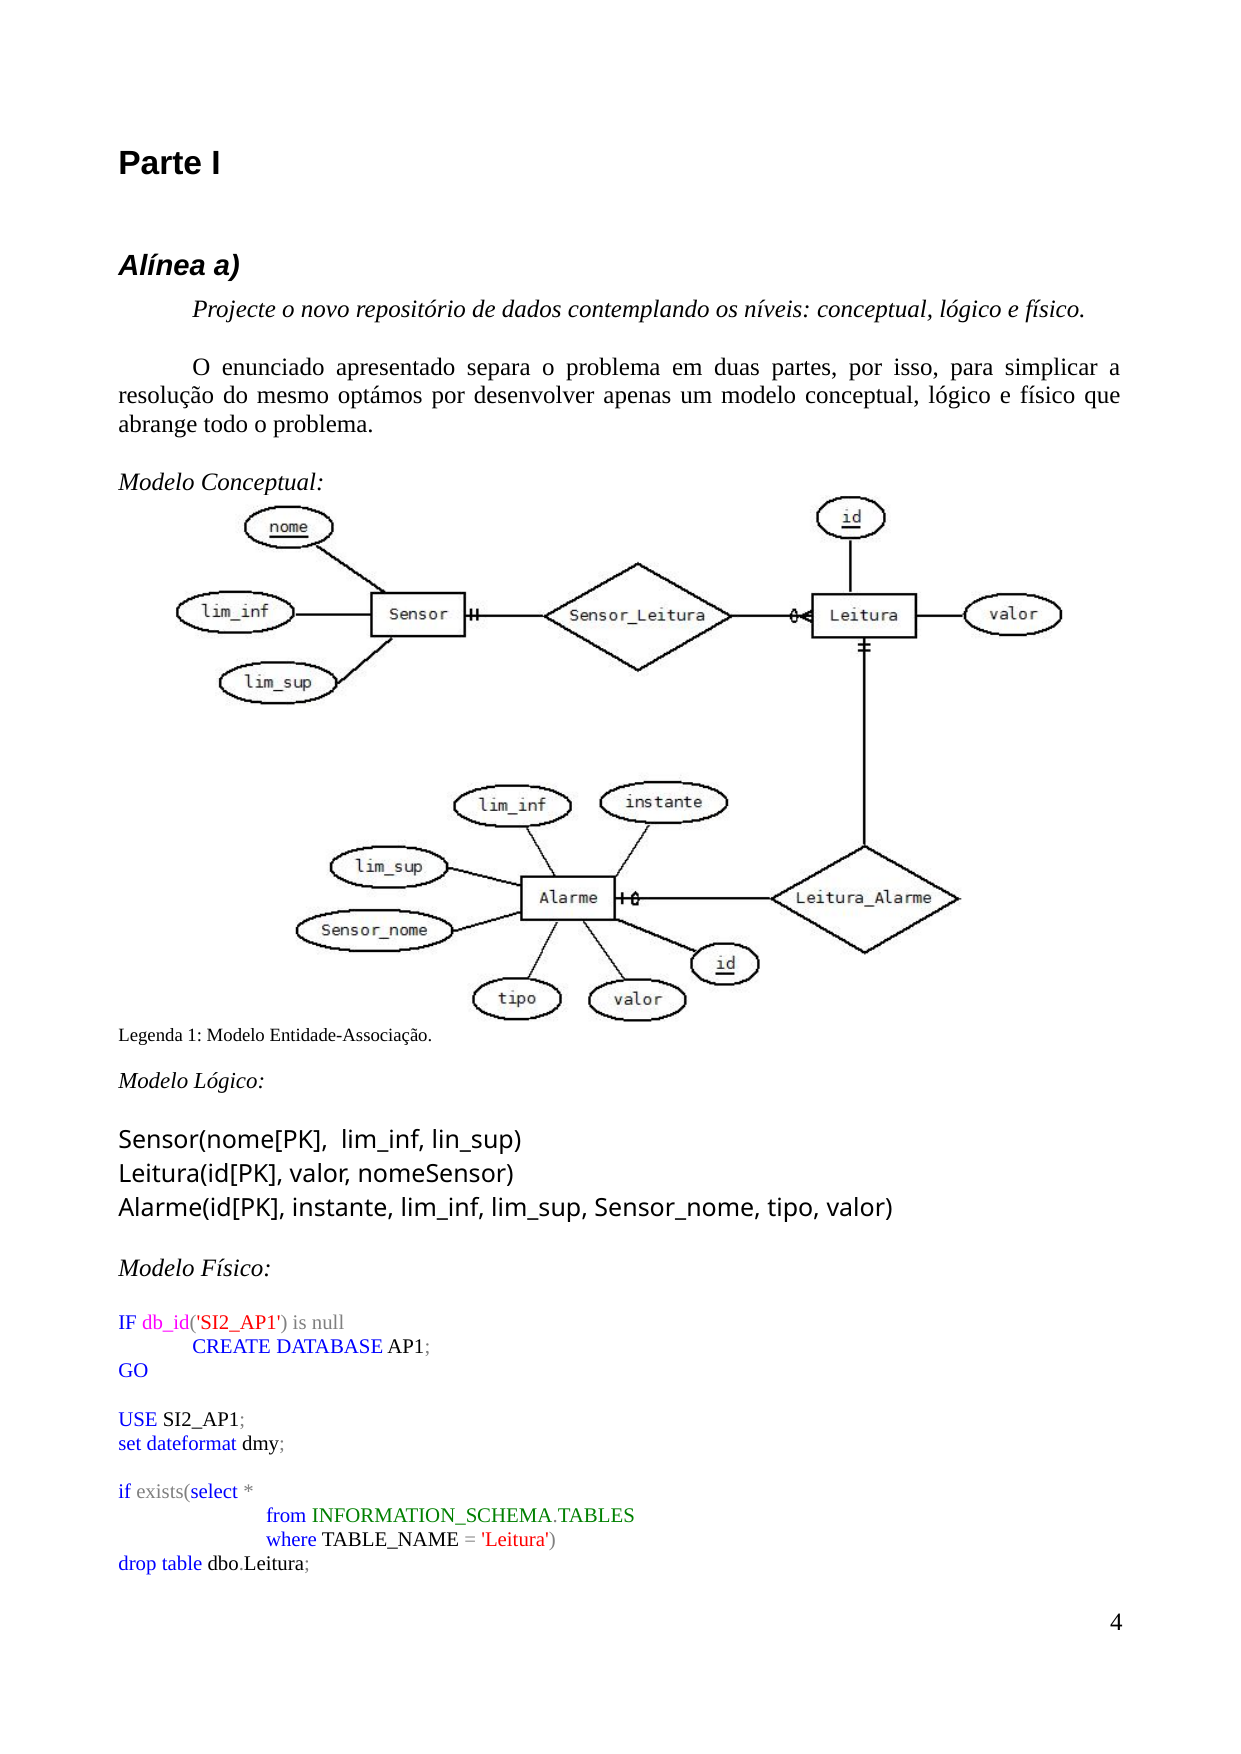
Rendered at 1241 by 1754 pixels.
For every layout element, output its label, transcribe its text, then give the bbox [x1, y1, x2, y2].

picture [175, 495, 1066, 1024]
text Modelo Lógico: [118, 1067, 1122, 1093]
text Alarme(id[PK], instante, lim_inf, lim_sup, Sensor_nome, tipo, valor) [118, 1190, 1122, 1224]
text CREATE DATABASE AP1; [118, 1334, 1122, 1358]
subtitle Parte I [118, 143, 1122, 182]
text GO [118, 1358, 1122, 1382]
text IF db_id('SI2_AP1') is null [118, 1310, 1122, 1334]
text set dateformat dmy; [118, 1431, 1122, 1454]
text drop table dbo.Leitura; [118, 1551, 1122, 1575]
text where TABLE_NAME = 'Leitura') [118, 1527, 1122, 1551]
text Modelo Conceptual: [118, 467, 1122, 495]
text Sensor(nome[PK], lim_inf, lin_sup) [118, 1122, 1122, 1156]
text from INFORMATION_SCHEMA.TABLES [118, 1503, 1122, 1527]
text Leitura(id[PK], valor, nomeSensor) [118, 1156, 1122, 1190]
text USE SI2_AP1; [118, 1406, 1122, 1431]
text O enunciado apresentado separa o problema em duas partes, por isso, para simplicar a resolução do mesmo optámos por desenvolver apenas um modelo conceptual, lógico e físico que abrange todo o problema. [118, 352, 1122, 438]
text if exists(select * [118, 1479, 1122, 1503]
text Modelo Físico: [118, 1253, 1122, 1281]
text Projecte o novo repositório de dados contemplando os níveis: conceptual, lógico e físico. [118, 294, 1122, 323]
subtitle Alínea a) [118, 248, 1122, 282]
text Legenda 1: Modelo Entidade-Associação. [118, 495, 1122, 1045]
